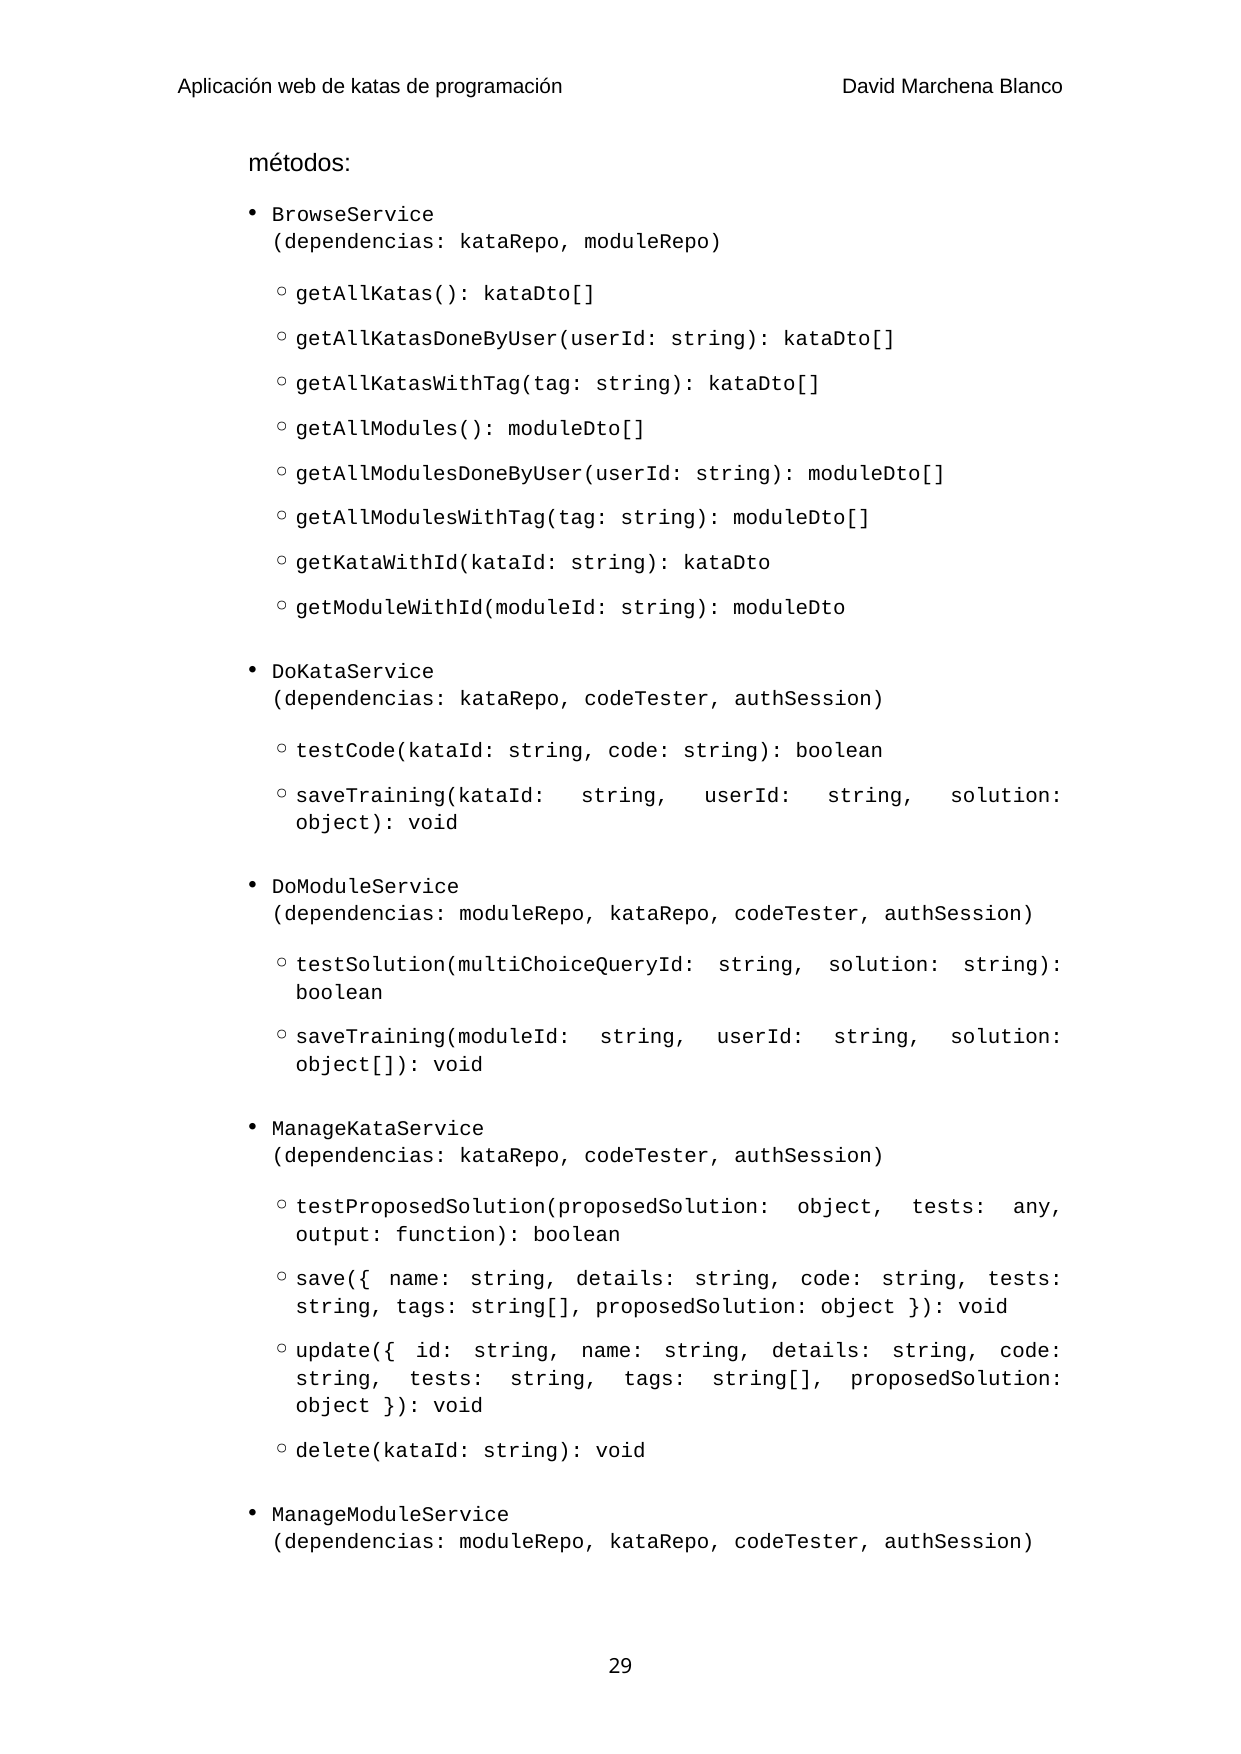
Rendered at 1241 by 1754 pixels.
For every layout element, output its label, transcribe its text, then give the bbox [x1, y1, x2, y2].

list save({ name: string, details: string, code: string, tests: string, tags: string[], proposedSolution: object }): void [272, 1268, 1063, 1319]
list ManageModuleService (dependencias: moduleRepo, kataRepo, codeTester, authSession) [248, 1504, 1063, 1566]
list testSolution(multiChoiceQueryId: string, solution: string): boolean [272, 954, 1063, 1005]
list getKataWithId(kataId: string): kataDto [272, 552, 1063, 576]
list testProposedSolution(proposedSolution: object, tests: any, output: function): boolean [272, 1196, 1063, 1247]
list ManageKataService (dependencias: kataRepo, codeTester, authSession) [248, 1118, 1063, 1180]
list DoModuleService (dependencias: moduleRepo, kataRepo, codeTester, authSession) [248, 876, 1063, 938]
text métodos: [177, 148, 1063, 176]
list getAllModulesWithTag(tag: string): moduleDto[] [272, 507, 1063, 531]
list delete(kataId: string): void [272, 1440, 1063, 1475]
list getAllKatasDoneByUser(userId: string): kataDto[] [272, 328, 1063, 351]
list DoKataService (dependencias: kataRepo, codeTester, authSession) [248, 661, 1063, 724]
list getAllModules(): moduleDto[] [272, 418, 1063, 441]
list getAllKatasWithTag(tag: string): kataDto[] [272, 373, 1063, 396]
list testCode(kataId: string, code: string): boolean [272, 740, 1063, 763]
list getAllKatas(): kataDto[] [272, 283, 1063, 307]
list saveTraining(moduleId: string, userId: string, solution: object[]): void [272, 1027, 1063, 1089]
list getModuleWithId(moduleId: string): moduleDto [272, 597, 1063, 633]
list BrowseService (dependencias: kataRepo, moduleRepo) [248, 204, 1063, 267]
list update({ id: string, name: string, details: string, code: string, tests: string, tags: string[], proposedSolution: object }): void [272, 1341, 1063, 1418]
list saveTraining(kataId: string, userId: string, solution: object): void [272, 785, 1063, 847]
list getAllModulesDoneByUser(userId: string): moduleDto[] [272, 462, 1063, 486]
